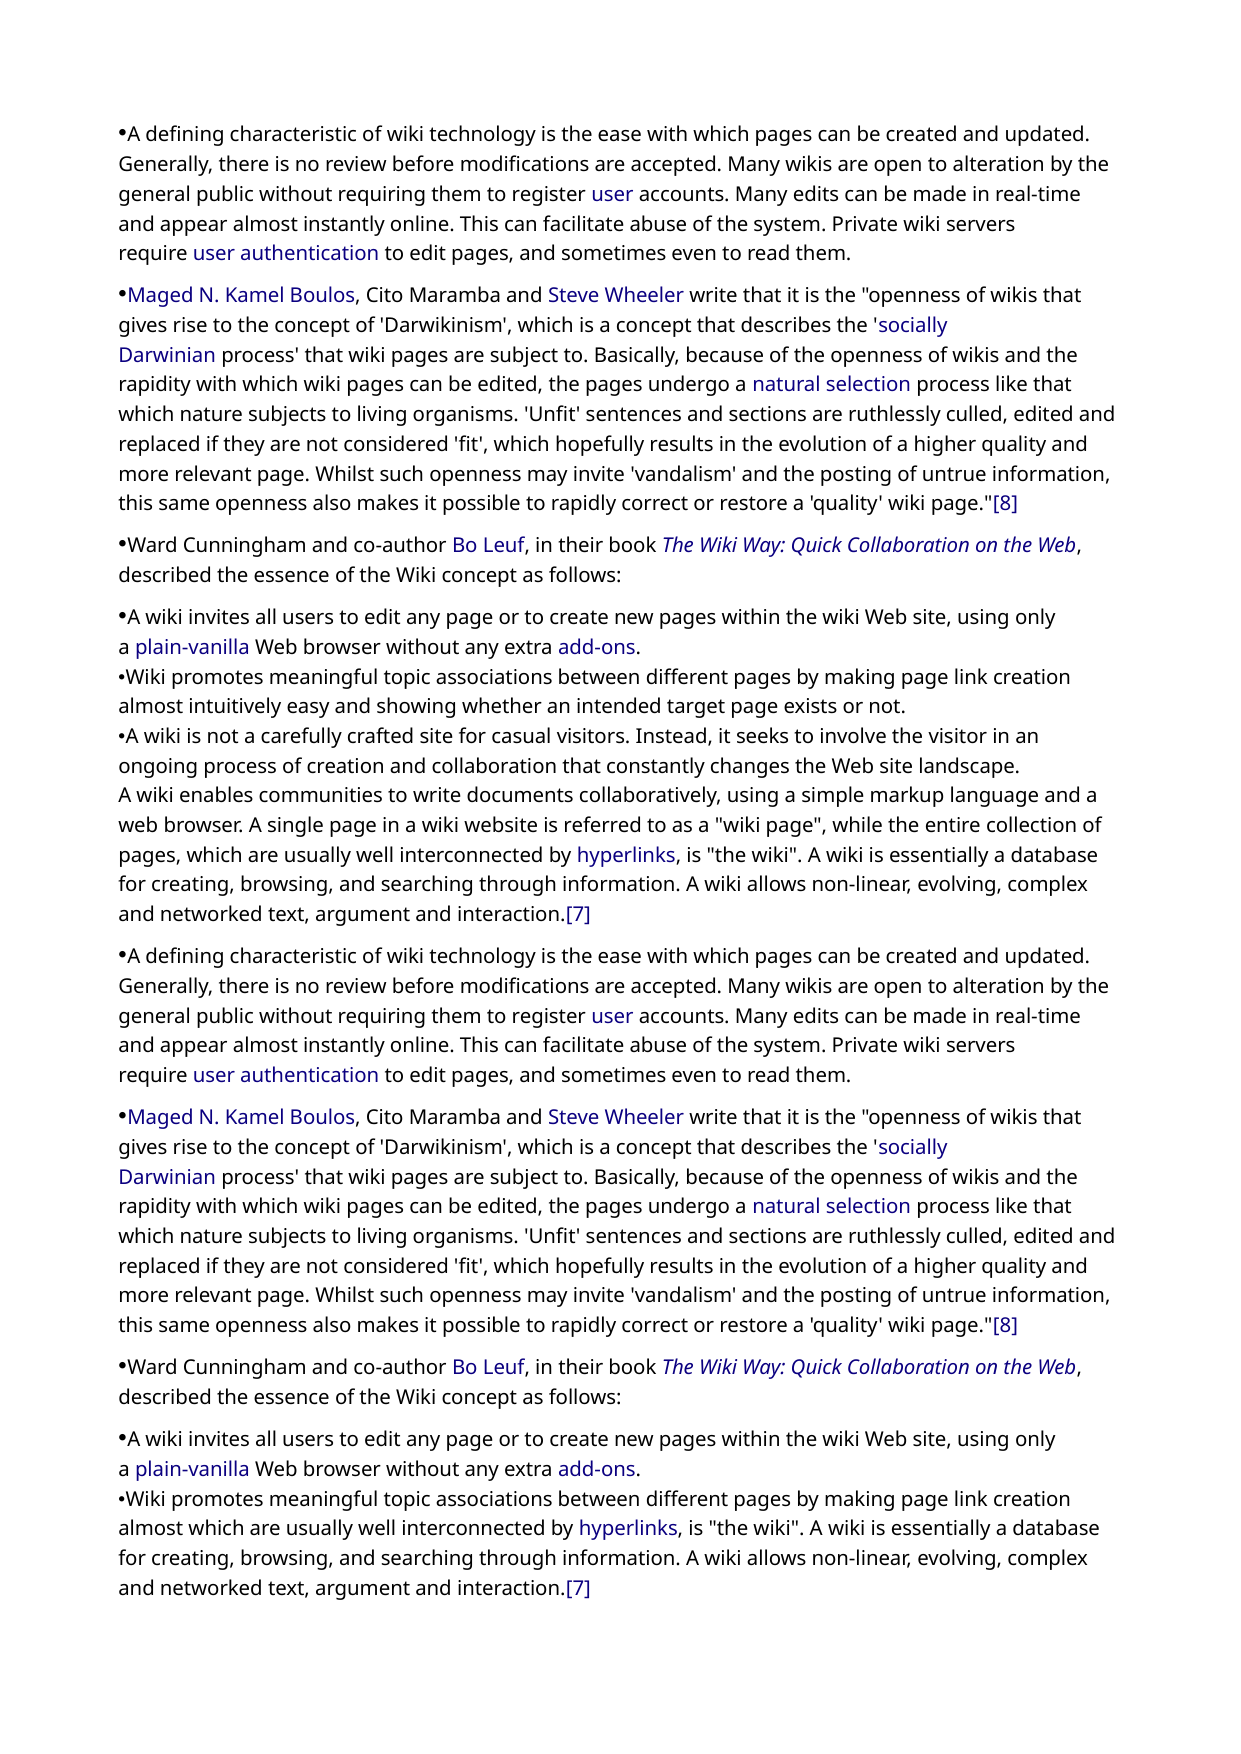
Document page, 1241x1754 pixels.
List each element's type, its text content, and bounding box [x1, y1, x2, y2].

list A defining characteristic of wiki technology is the ease with which pages can be created and updated. Generally, there is no review before modifications are accepted. Many wikis are open to alteration by the general public without requiring them to register user accounts. Many edits can be made in real-time and appear almost instantly online. This can facilitate abuse of the system. Private wiki servers require user authentication to edit pages, and sometimes even to read them. [118, 118, 1122, 267]
list Wiki promotes meaningful topic associations between different pages by making page link creation almost intuitively easy and showing whether an intended target page exists or not. [118, 660, 1122, 720]
list Maged N. Kamel Boulos, Cito Maramba and Steve Wheeler write that it is the "openness of wikis that gives rise to the concept of 'Darwikinism', which is a concept that describes the 'socially Darwinian process' that wiki pages are subject to. Basically, because of the openness of wikis and the rapidity with which wiki pages can be edited, the pages undergo a natural selection process like that which nature subjects to living organisms. 'Unfit' sentences and sections are ruthlessly culled, edited and replaced if they are not considered 'fit', which hopefully results in the evolution of a higher quality and more relevant page. Whilst such openness may invite 'vandalism' and the posting of untrue information, this same openness also makes it possible to rapidly correct or restore a 'quality' wiki page."[8] [118, 1101, 1122, 1338]
list A wiki is not a carefully crafted site for casual visitors. Instead, it seeks to involve the visitor in an ongoing process of creation and collaboration that constantly changes the Web site landscape. [118, 720, 1122, 779]
list A defining characteristic of wiki technology is the ease with which pages can be created and updated. Generally, there is no review before modifications are accepted. Many wikis are open to alteration by the general public without requiring them to register user accounts. Many edits can be made in real-time and appear almost instantly online. This can facilitate abuse of the system. Private wiki servers require user authentication to edit pages, and sometimes even to read them. [118, 940, 1122, 1088]
list Ward Cunningham and co-author Bo Leuf, in their book The Wiki Way: Quick Collaboration on the Web, described the essence of the Wiki concept as follows: [118, 1351, 1122, 1410]
list Wiki promotes meaningful topic associations between different pages by making page link creation almost which are usually well interconnected by hyperlinks, is "the wiki". A wiki is essentially a database for creating, browsing, and searching through information. A wiki allows non-linear, evolving, complex and networked text, argument and interaction.[7] [118, 1482, 1122, 1601]
list Maged N. Kamel Boulos, Cito Maramba and Steve Wheeler write that it is the "openness of wikis that gives rise to the concept of 'Darwikinism', which is a concept that describes the 'socially Darwinian process' that wiki pages are subject to. Basically, because of the openness of wikis and the rapidity with which wiki pages can be edited, the pages undergo a natural selection process like that which nature subjects to living organisms. 'Unfit' sentences and sections are ruthlessly culled, edited and replaced if they are not considered 'fit', which hopefully results in the evolution of a higher quality and more relevant page. Whilst such openness may invite 'vandalism' and the posting of untrue information, this same openness also makes it possible to rapidly correct or restore a 'quality' wiki page."[8] [118, 279, 1122, 517]
list A wiki enables communities to write documents collaboratively, using a simple markup language and a web browser. A single page in a wiki website is referred to as a "wiki page", while the entire collection of pages, which are usually well interconnected by hyperlinks, is "the wiki". A wiki is essentially a database for creating, browsing, and searching through information. A wiki allows non-linear, evolving, complex and networked text, argument and interaction.[7] [118, 779, 1122, 927]
list Ward Cunningham and co-author Bo Leuf, in their book The Wiki Way: Quick Collaboration on the Web, described the essence of the Wiki concept as follows: [118, 529, 1122, 588]
list A wiki invites all users to edit any page or to create new pages within the wiki Web site, using only a plain-vanilla Web browser without any extra add-ons. [118, 601, 1122, 660]
list A wiki invites all users to edit any page or to create new pages within the wiki Web site, using only a plain-vanilla Web browser without any extra add-ons. [118, 1423, 1122, 1482]
